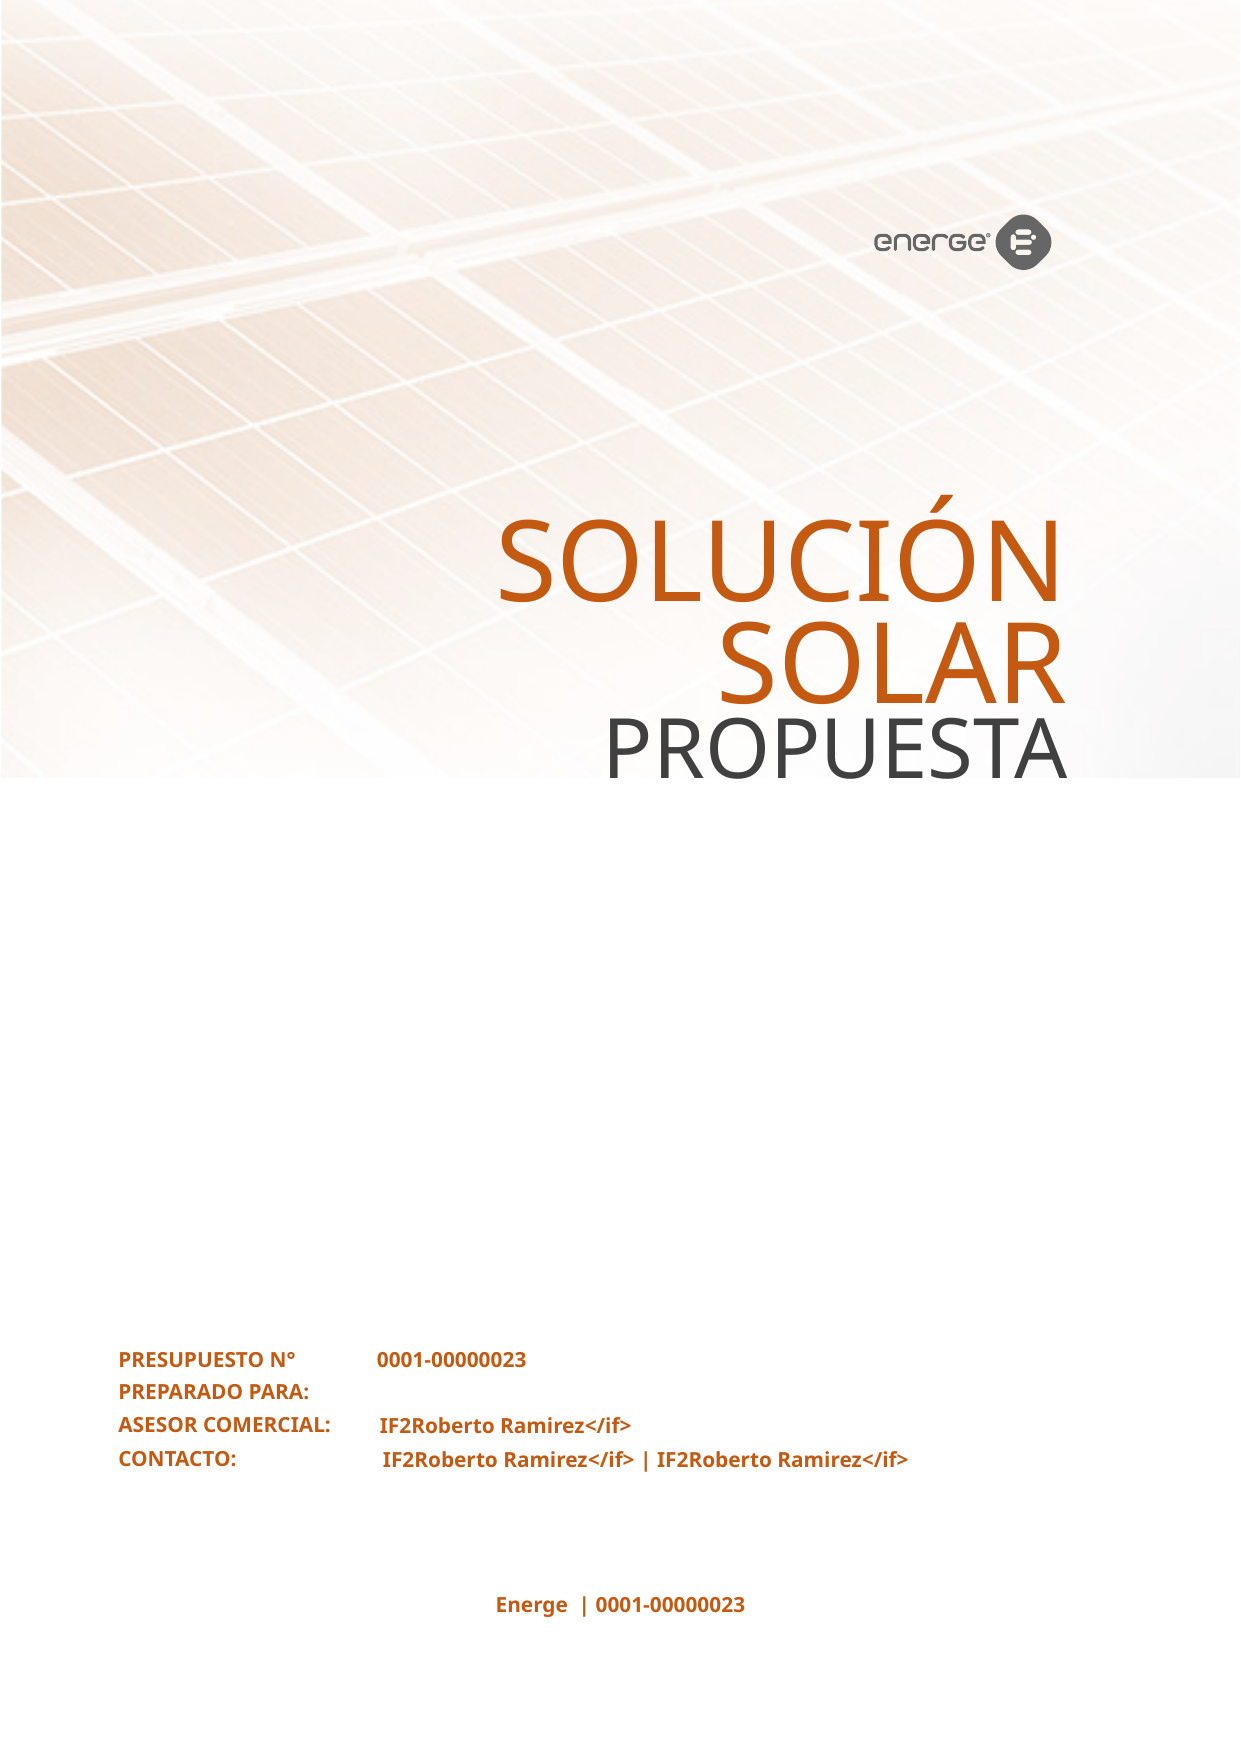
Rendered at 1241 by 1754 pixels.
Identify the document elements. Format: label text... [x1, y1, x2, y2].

text PRESUPUESTO N° 0001-00000023 [118, 1345, 1122, 1373]
table_cell 99.999,99 [669, 753, 695, 778]
table_cell 99.999,99 [718, 724, 757, 772]
table_cell 99.999,99 [1031, 726, 1050, 753]
text ASESOR COMERCIAL: IF2Roberto Ramirez</if> [118, 1410, 1122, 1440]
text CONTACTO: IF2Roberto Ramirez</if> | IF2Roberto Ramirez</if> [118, 1444, 1122, 1474]
table_cell 99.999,99 [1, 0, 1241, 778]
table_cell 99.999,99 [669, 725, 691, 747]
text PREPARADO PARA: <o.partner_id.commercial_partner_id.name> [118, 1377, 1122, 1406]
table_cell 99.999,99 [786, 725, 808, 748]
table_cell 99.999,99 [618, 725, 640, 748]
text Energe | 0001-00000023 [118, 1590, 1122, 1619]
table_cell 99.999,99 [1022, 760, 1059, 778]
